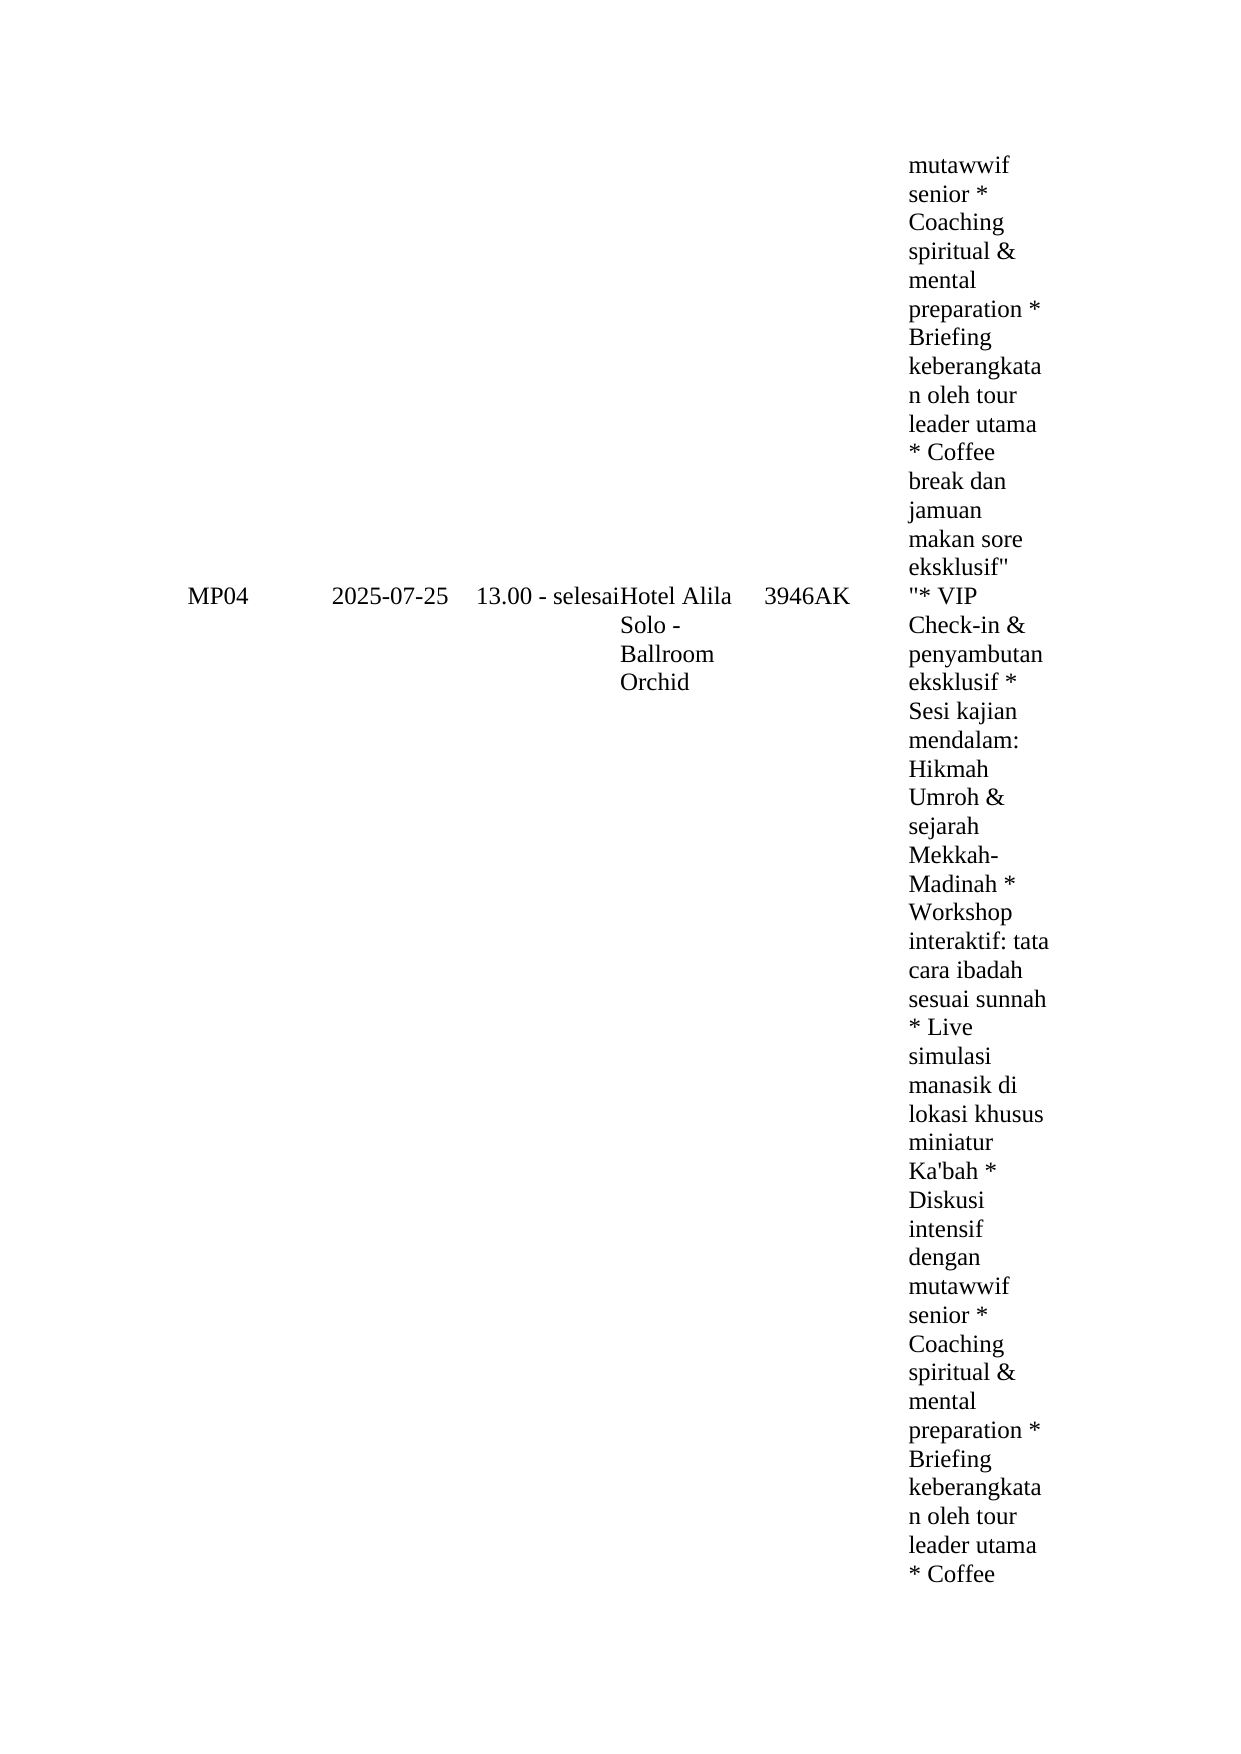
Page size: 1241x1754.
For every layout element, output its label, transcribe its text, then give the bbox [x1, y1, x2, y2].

table_cell "* VIP Check-in & penyambutan eksklusif * Sesi kajian mendalam: Hikmah Umroh & sejarah Mekkah-Madinah * Workshop interaktif: tata cara ibadah sesuai sunnah * Live simulasi manasik di lokasi khusus miniatur Ka'bah * Diskusi intensif dengan mutawwif senior * Coaching spiritual & mental preparation * Briefing keberangkatan oleh tour leader utama * Coffee [908, 581, 1053, 1587]
table_cell Hotel Alila Solo - Ballroom Orchid [620, 150, 764, 581]
table_cell 2025-07-25 [332, 581, 476, 1587]
table_cell mutawwif senior * Coaching spiritual & mental preparation * Briefing keberangkatan oleh tour leader utama * Coffee break dan jamuan makan sore eksklusif" [908, 150, 1053, 581]
table_cell 13.00 - selesai [476, 150, 620, 581]
table_cell MP04 [188, 581, 332, 1587]
table_cell 3946AK [764, 581, 908, 1587]
table_cell [188, 150, 332, 581]
table_cell [332, 150, 476, 581]
table_cell 13.00 - selesai [476, 581, 620, 1587]
table_cell [764, 150, 908, 581]
table_cell Hotel Alila Solo - Ballroom Orchid [620, 581, 764, 1587]
